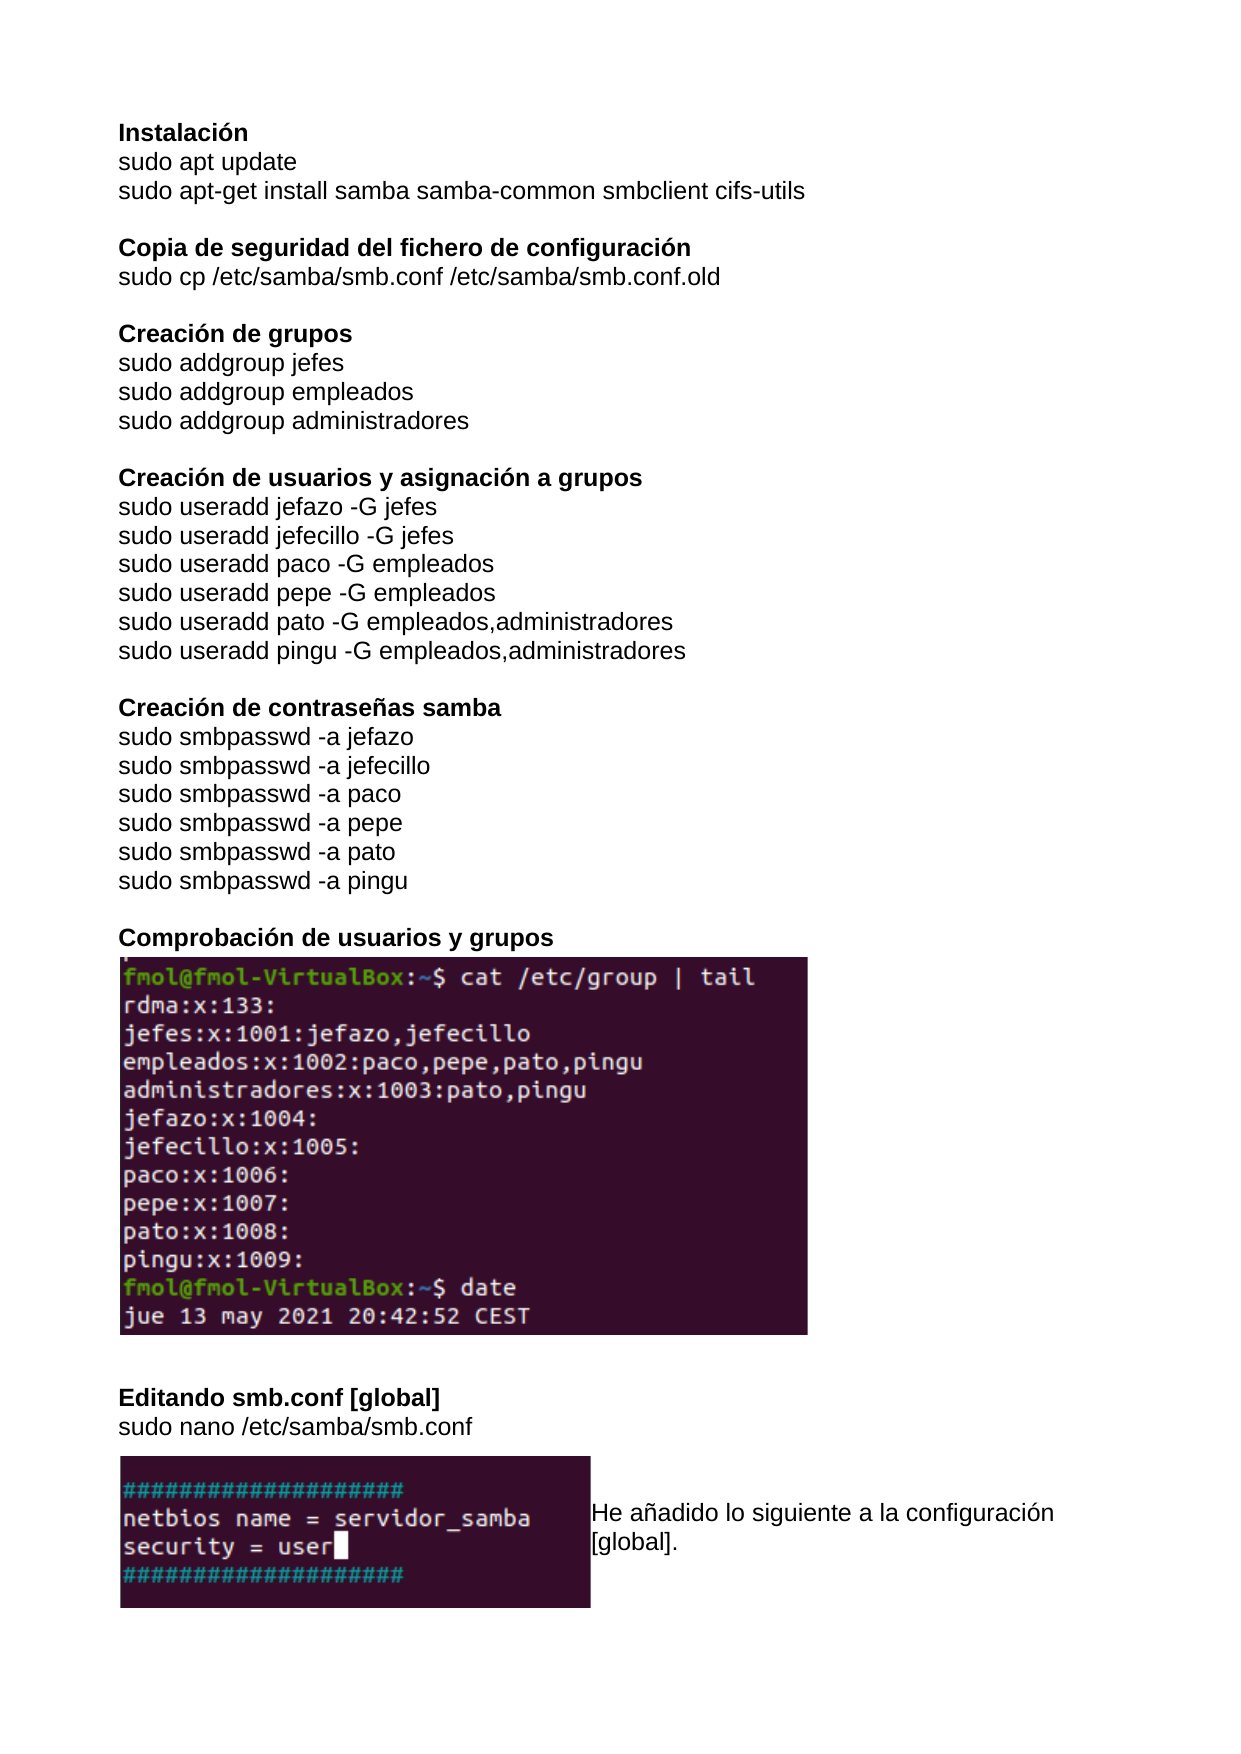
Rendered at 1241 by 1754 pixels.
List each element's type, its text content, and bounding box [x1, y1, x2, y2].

text sudo addgroup administradores [118, 406, 1122, 434]
text Editando smb.conf [global] [118, 1383, 1122, 1412]
text sudo useradd paco -G empleados [118, 549, 1122, 578]
text sudo useradd jefazo -G jefes [118, 492, 1122, 521]
text Copia de seguridad del fichero de configuración [118, 233, 1122, 262]
text sudo useradd pato -G empleados,administradores [118, 607, 1122, 636]
picture [120, 1456, 591, 1608]
text sudo smbpasswd -a jefazo [118, 722, 1122, 751]
text sudo addgroup jefes [118, 348, 1122, 377]
text sudo smbpasswd -a pingu [118, 866, 1122, 894]
text sudo useradd jefecillo -G jefes [118, 521, 1122, 549]
text sudo cp /etc/samba/smb.conf /etc/samba/smb.conf.old [118, 262, 1122, 291]
text sudo smbpasswd -a pato [118, 837, 1122, 866]
text He añadido lo siguiente a la configuración [global]. [591, 1498, 1122, 1556]
text sudo apt update [118, 147, 1122, 176]
text sudo nano /etc/samba/smb.conf [118, 1412, 1122, 1441]
text Creación de contraseñas samba [118, 693, 1122, 722]
text sudo addgroup empleados [118, 377, 1122, 406]
text sudo useradd pingu -G empleados,administradores [118, 636, 1122, 664]
text sudo useradd pepe -G empleados [118, 578, 1122, 607]
text sudo smbpasswd -a paco [118, 779, 1122, 808]
text sudo smbpasswd -a jefecillo [118, 751, 1122, 779]
text sudo apt-get install samba samba-common smbclient cifs-utils [118, 176, 1122, 204]
text sudo smbpasswd -a pepe [118, 808, 1122, 837]
text Creación de grupos [118, 319, 1122, 348]
text Comprobación de usuarios y grupos [118, 923, 1122, 952]
text Instalación [118, 118, 1122, 147]
text Creación de usuarios y asignación a grupos [118, 463, 1122, 492]
picture [120, 957, 808, 1335]
